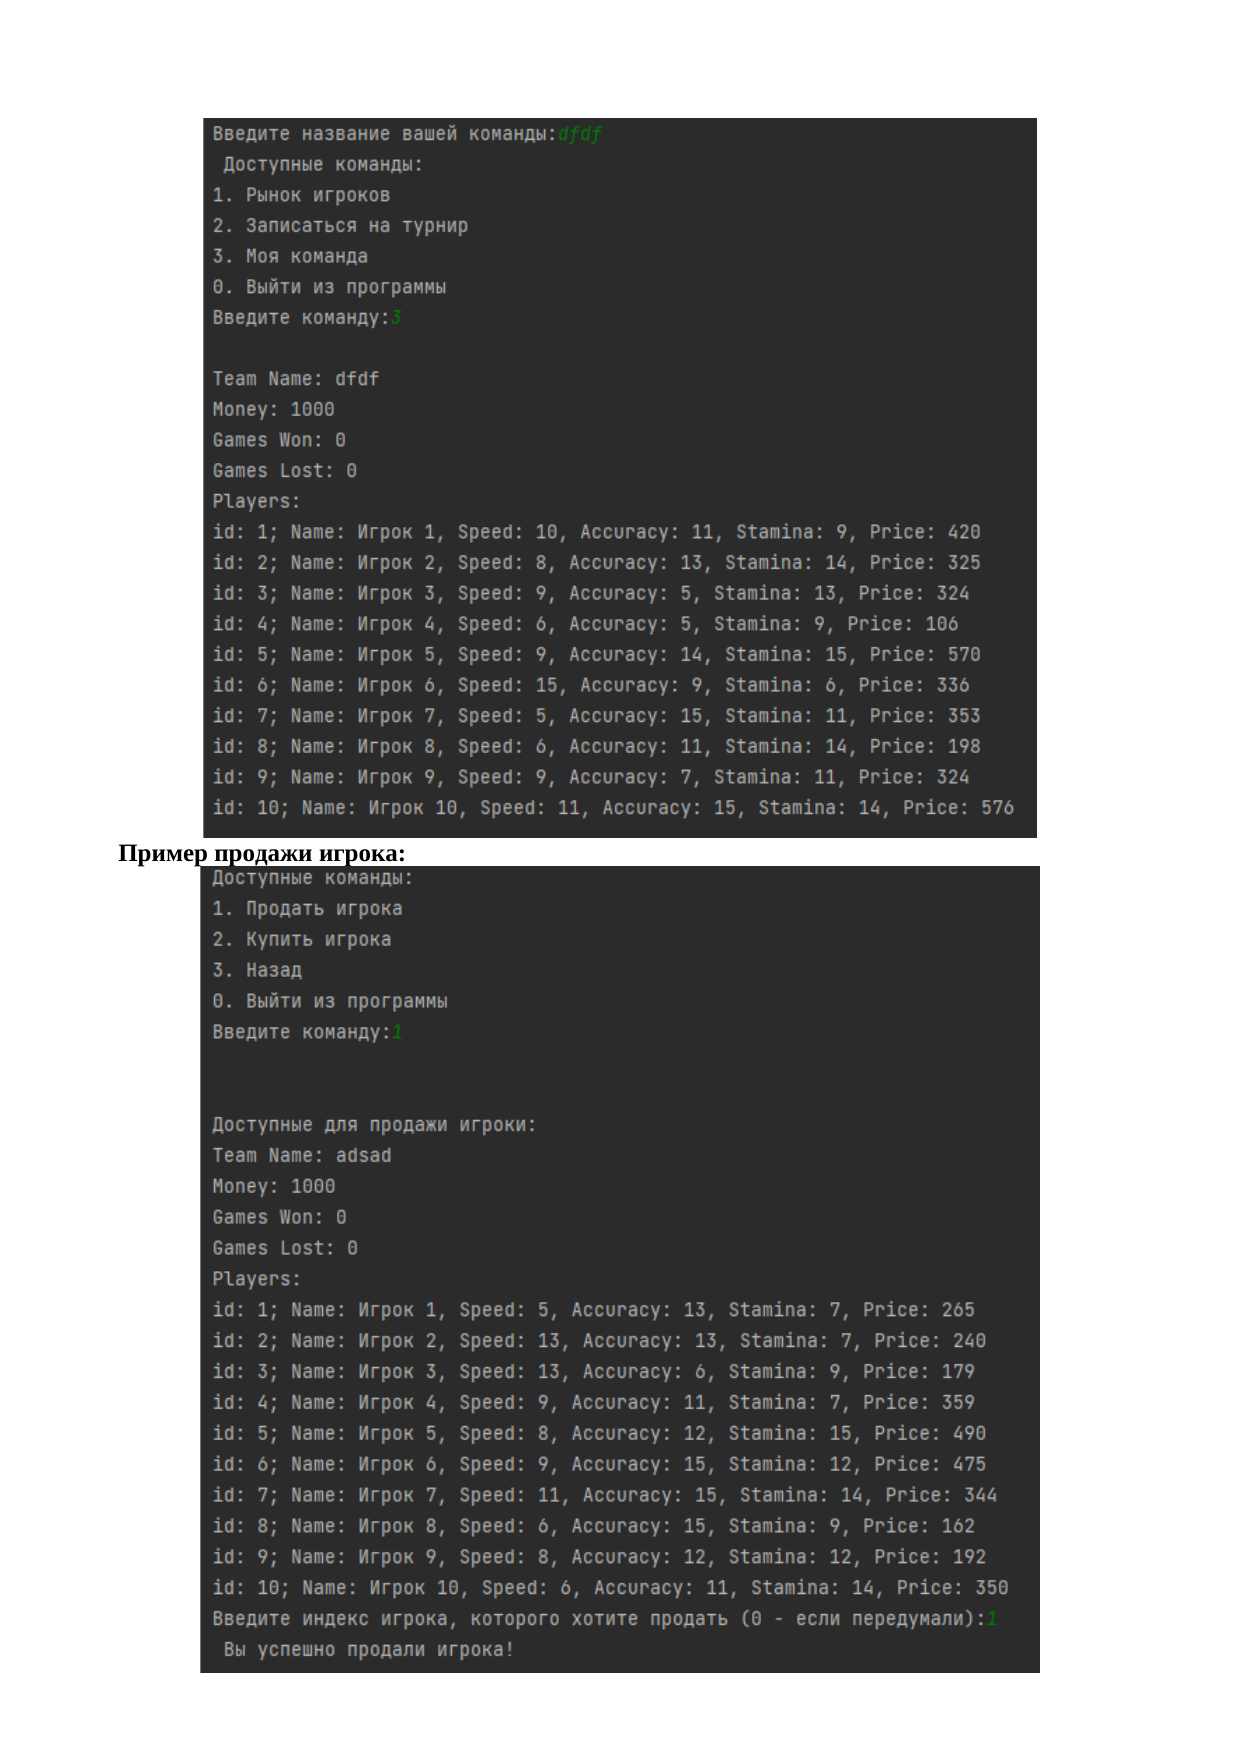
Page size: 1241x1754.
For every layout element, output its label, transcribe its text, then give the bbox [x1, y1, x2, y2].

picture [203, 118, 1037, 838]
text Пример продажи игрока: [118, 751, 1122, 866]
picture [200, 866, 1040, 1673]
